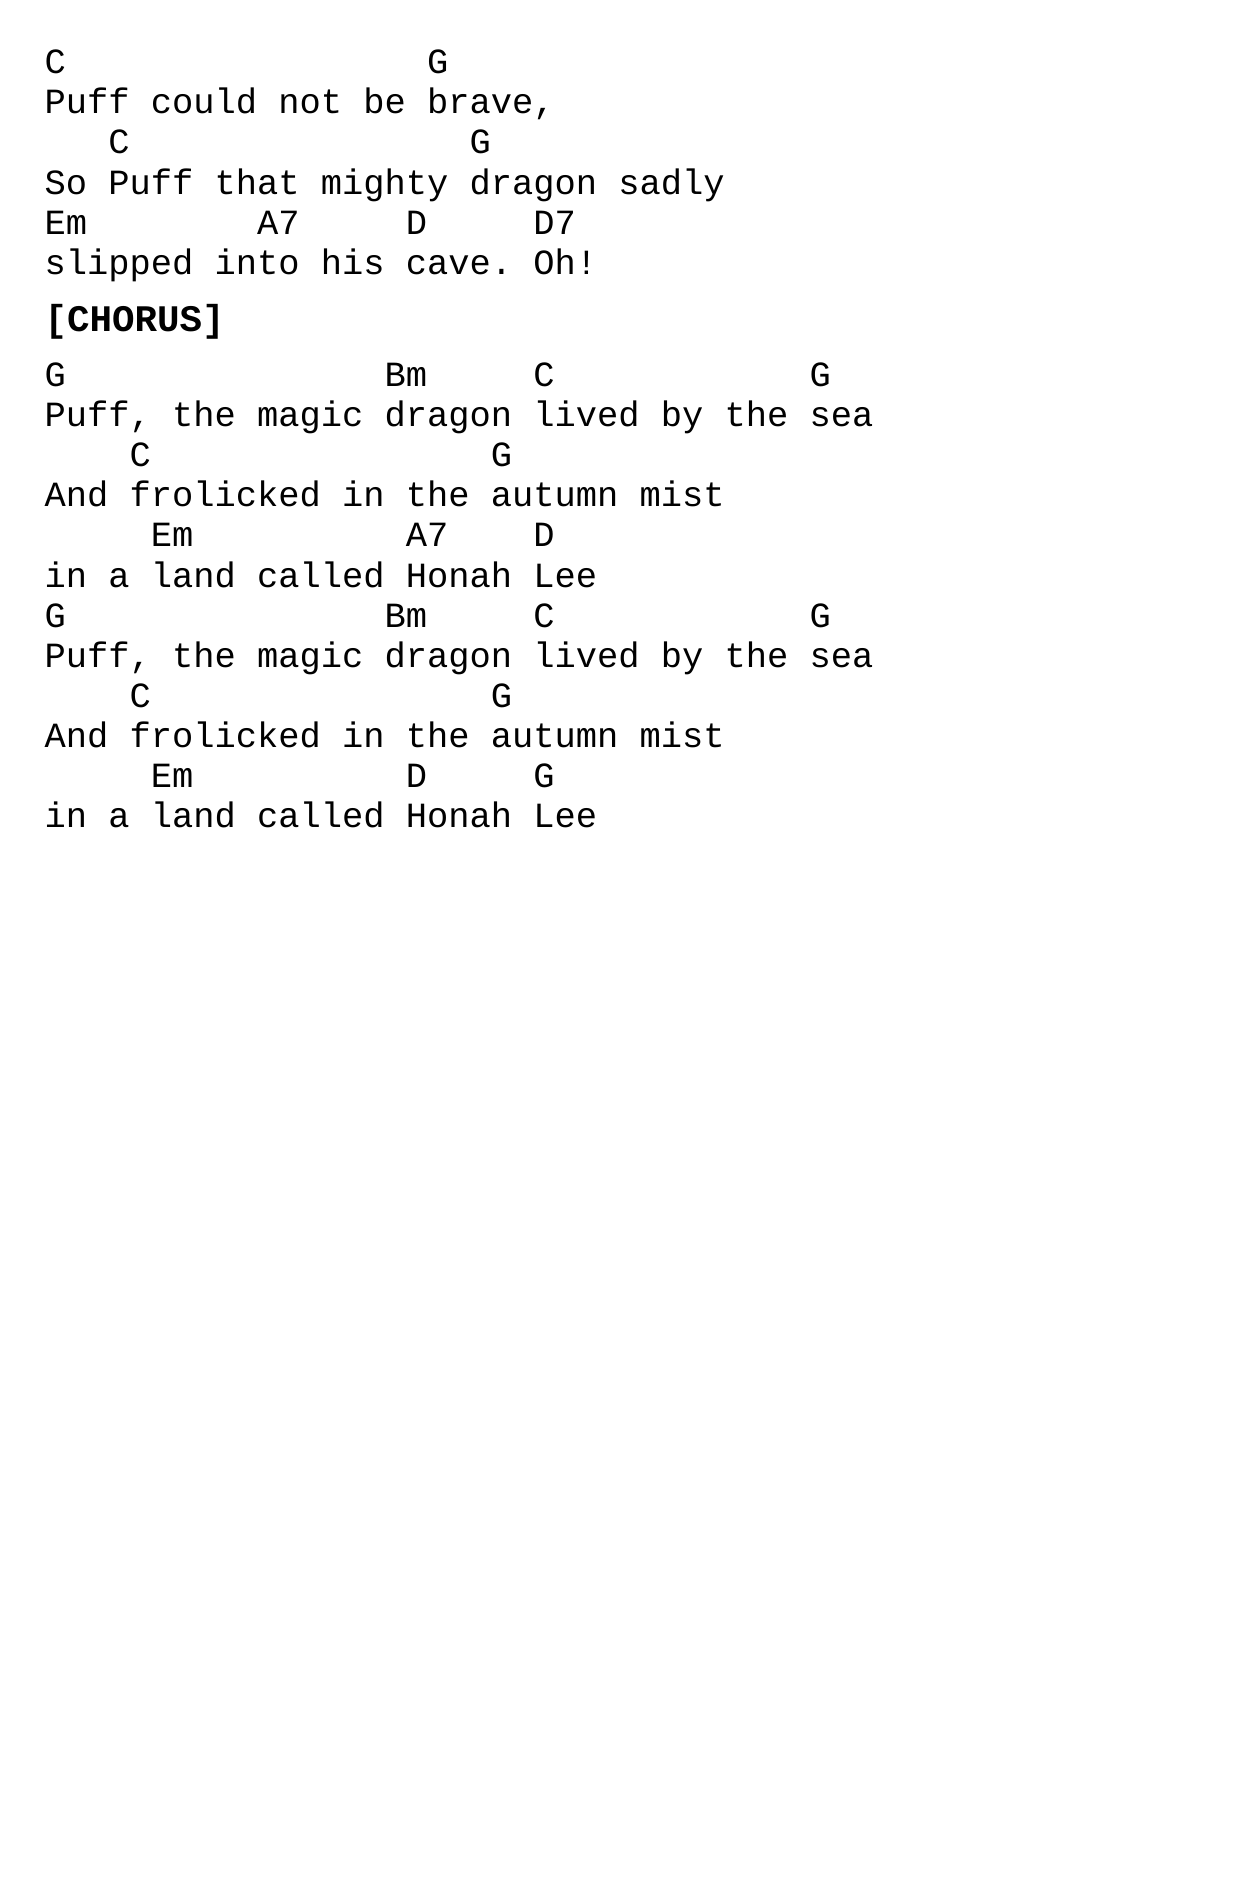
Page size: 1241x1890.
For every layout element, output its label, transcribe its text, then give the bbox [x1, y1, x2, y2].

text Puff, the magic dragon lived by the sea [44, 638, 1063, 678]
text C G [44, 44, 1063, 84]
text And frolicked in the autumn mist [44, 477, 1063, 517]
text And frolicked in the autumn mist [44, 718, 1063, 758]
text So Puff that mighty dragon sadly [44, 164, 1063, 205]
text Em A7 D D7 [44, 205, 1063, 245]
text C G [44, 124, 1063, 164]
text C G [44, 678, 1063, 718]
text G Bm C G [44, 357, 1063, 397]
text in a land called Honah Lee [44, 557, 1063, 598]
text Puff could not be brave, [44, 84, 1063, 124]
text Em D G [44, 758, 1063, 798]
text slipped into his cave. Oh! [44, 245, 1063, 285]
text Puff, the magic dragon lived by the sea [44, 397, 1063, 437]
text G Bm C G [44, 598, 1063, 638]
text in a land called Honah Lee [44, 798, 1063, 838]
text C G [44, 437, 1063, 477]
subtitle [CHORUS] [44, 300, 1063, 342]
text Em A7 D [44, 517, 1063, 557]
